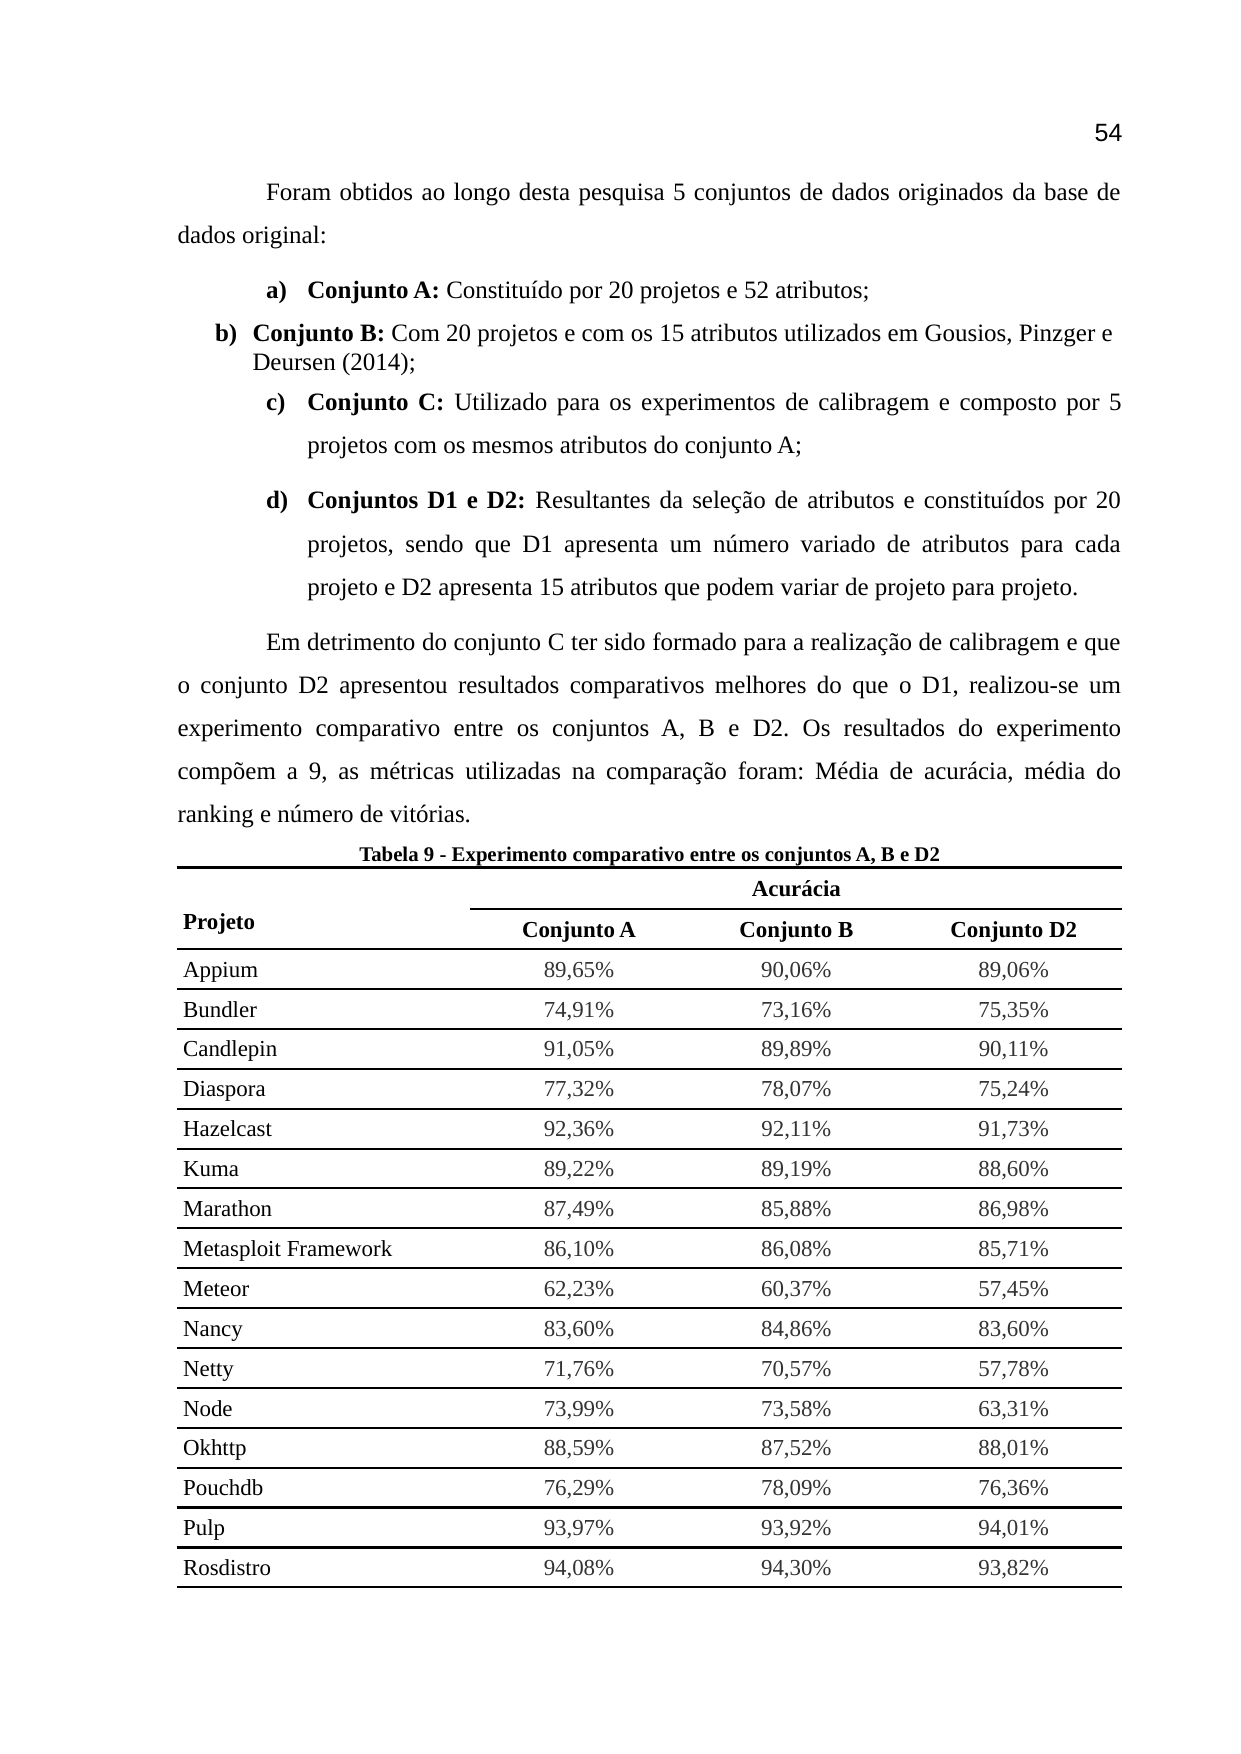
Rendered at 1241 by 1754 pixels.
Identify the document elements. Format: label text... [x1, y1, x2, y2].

table_cell 75,35% [905, 990, 1122, 1028]
table_cell Marathon [177, 1189, 470, 1227]
table_cell Conjunto D2 [905, 910, 1122, 948]
table_cell 88,01% [905, 1429, 1122, 1467]
table_cell Netty [177, 1349, 470, 1387]
list Conjunto B: Com 20 projetos e com os 15 atributos utilizados em Gousios, Pinzger e Deursen (2014); [215, 318, 1122, 376]
table_cell 71,76% [470, 1349, 687, 1387]
table_cell Appium [177, 950, 470, 988]
table_cell 76,36% [905, 1469, 1122, 1506]
table_cell 83,60% [905, 1309, 1122, 1347]
table_cell 91,05% [470, 1030, 687, 1068]
table_cell 83,60% [470, 1309, 687, 1347]
table_cell Pulp [177, 1509, 470, 1546]
table_cell 87,52% [688, 1429, 905, 1467]
table_cell Conjunto B [688, 910, 905, 948]
table_cell Kuma [177, 1150, 470, 1187]
table_cell 92,11% [688, 1110, 905, 1147]
table_cell 94,30% [688, 1549, 905, 1586]
table_header Acurácia [470, 869, 1122, 908]
table_cell Okhttp [177, 1429, 470, 1467]
table_cell 94,08% [470, 1549, 687, 1586]
table_cell 77,32% [470, 1070, 687, 1107]
table_cell 90,11% [905, 1030, 1122, 1068]
table_cell 78,07% [688, 1070, 905, 1107]
table_cell 73,99% [470, 1389, 687, 1427]
table_cell Rosdistro [177, 1549, 470, 1586]
table_cell 60,37% [688, 1269, 905, 1307]
table_cell 62,23% [470, 1269, 687, 1307]
table_cell Meteor [177, 1269, 470, 1307]
table_cell 85,88% [688, 1189, 905, 1227]
table_cell 87,49% [470, 1189, 687, 1227]
table_cell 93,92% [688, 1509, 905, 1546]
text Foram obtidos ao longo desta pesquisa 5 conjuntos de dados originados da base de dados original: [177, 177, 1122, 249]
table_cell Node [177, 1389, 470, 1427]
table_cell 89,19% [688, 1150, 905, 1187]
table_cell 89,06% [905, 950, 1122, 988]
table_cell 90,06% [688, 950, 905, 988]
table_cell 84,86% [688, 1309, 905, 1347]
table_cell 75,24% [905, 1070, 1122, 1107]
table_cell Hazelcast [177, 1110, 470, 1147]
text Em detrimento do conjunto C ter sido formado para a realização de calibragem e que o conjunto D2 apresentou resultados comparativos melhores do que o D1, realizou-se um experimento comparativo entre os conjuntos A, B e D2. Os resultados do experimento compõem a Tabela 9, as métricas utilizadas na comparação foram: Média de acurácia, média do ranking e número de vitórias. [177, 627, 1122, 828]
table_header Projeto [177, 869, 470, 948]
table_cell 93,97% [470, 1509, 687, 1546]
table_cell Conjunto A [470, 910, 687, 948]
table_cell 70,57% [688, 1349, 905, 1387]
table_cell Candlepin [177, 1030, 470, 1068]
list Conjunto C: Utilizado para os experimentos de calibragem e composto por 5 projetos com os mesmos atributos do conjunto A; [266, 387, 1122, 459]
table_cell 86,08% [688, 1229, 905, 1267]
table_cell Nancy [177, 1309, 470, 1347]
table_cell Metasploit Framework [177, 1229, 470, 1267]
table_cell 86,98% [905, 1189, 1122, 1227]
table_cell 92,36% [470, 1110, 687, 1147]
table_cell 88,60% [905, 1150, 1122, 1187]
table_cell 57,45% [905, 1269, 1122, 1307]
table_cell 91,73% [905, 1110, 1122, 1147]
table_cell Pouchdb [177, 1469, 470, 1506]
list Conjuntos D1 e D2: Resultantes da seleção de atributos e constituídos por 20 projetos, sendo que D1 apresenta um número variado de atributos para cada projeto e D2 apresenta 15 atributos que podem variar de projeto para projeto. [266, 486, 1122, 601]
table_cell 85,71% [905, 1229, 1122, 1267]
table_cell 86,10% [470, 1229, 687, 1267]
table_cell 57,78% [905, 1349, 1122, 1387]
table_cell 73,58% [688, 1389, 905, 1427]
table_cell Bundler [177, 990, 470, 1028]
table_cell 93,82% [905, 1549, 1122, 1586]
table_cell 94,01% [905, 1509, 1122, 1546]
table_cell 89,89% [688, 1030, 905, 1068]
table_cell 76,29% [470, 1469, 687, 1506]
text Tabela 9 - Experimento comparativo entre os conjuntos A, B e D2 [177, 842, 1122, 866]
table_cell 63,31% [905, 1389, 1122, 1427]
table_cell 78,09% [688, 1469, 905, 1506]
table_cell 74,91% [470, 990, 687, 1028]
table_cell Diaspora [177, 1070, 470, 1107]
table_cell 89,22% [470, 1150, 687, 1187]
table_cell 73,16% [688, 990, 905, 1028]
table_cell 89,65% [470, 950, 687, 988]
table_cell 88,59% [470, 1429, 687, 1467]
list Conjunto A: Constituído por 20 projetos e 52 atributos; [266, 275, 1122, 304]
